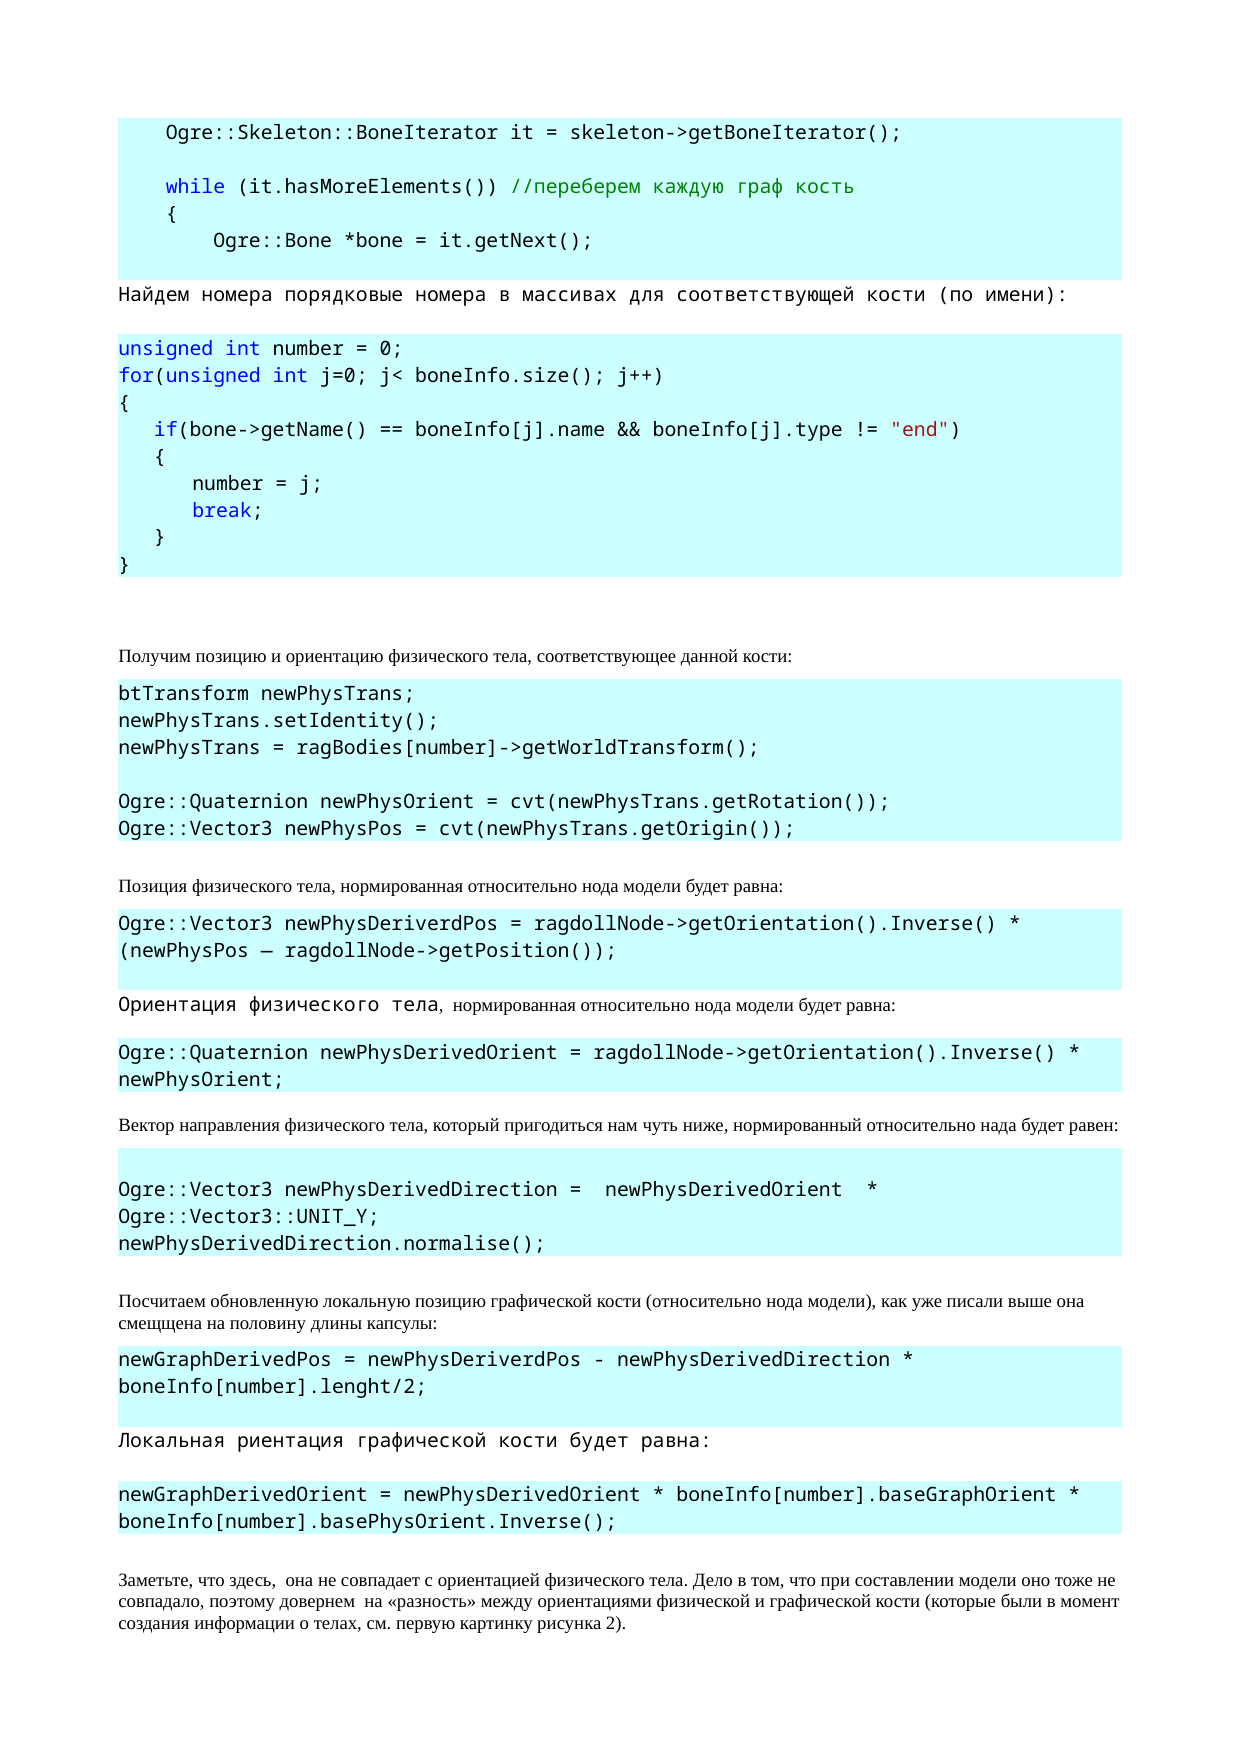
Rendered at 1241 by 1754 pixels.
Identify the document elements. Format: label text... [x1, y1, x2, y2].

text newGraphDerivedOrient = newPhysDerivedOrient * boneInfo[number].baseGraphOrient * boneInfo[number].basePhysOrient.Inverse(); [118, 1481, 1122, 1534]
text { [118, 199, 1122, 226]
text unsigned int number = 0; [118, 334, 1122, 361]
text Ogre::Quaternion newPhysDerivedOrient = ragdollNode->getOrientation().Inverse() * newPhysOrient; [118, 1038, 1122, 1092]
text newPhysTrans = ragBodies[number]->getWorldTransform(); [118, 733, 1122, 760]
text } [118, 523, 1122, 550]
text Ogre::Bone *bone = it.getNext(); [118, 226, 1122, 253]
text btTransform newPhysTrans; [118, 679, 1122, 706]
text { [118, 388, 1122, 415]
text break; [118, 496, 1122, 523]
text Найдем номера порядковые номера в массивах для соответствующей кости (по имени): [118, 280, 1122, 307]
text Позиция физического тела, нормированная относительно нода модели будет равна: [118, 875, 1122, 896]
text newGraphDerivedPos = newPhysDeriverdPos - newPhysDerivedDirection * boneInfo[number].lenght/2; [118, 1346, 1122, 1399]
text Ориентация физического тела, нормированная относительно нода модели будет равна: [118, 990, 1122, 1017]
text number = j; [118, 469, 1122, 496]
text newPhysDerivedDirection.normalise(); [118, 1229, 1122, 1256]
text Ogre::Vector3 newPhysPos = cvt(newPhysTrans.getOrigin()); [118, 814, 1122, 841]
text Ogre::Vector3 newPhysDeriverdPos = ragdollNode->getOrientation().Inverse() * (newPhysPos — ragdollNode->getPosition()); [118, 909, 1122, 963]
text Получим позицию и ориентацию физического тела, соответствующее данной кости: [118, 645, 1122, 666]
text Ogre::Vector3 newPhysDerivedDirection = newPhysDerivedOrient * Ogre::Vector3::UNIT_Y; [118, 1175, 1122, 1229]
text Ogre::Quaternion newPhysOrient = cvt(newPhysTrans.getRotation()); [118, 787, 1122, 814]
text for(unsigned int j=0; j< boneInfo.size(); j++) [118, 361, 1122, 388]
text Вектор направления физического тела, который пригодиться нам чуть ниже, нормированный относительно нада будет равен: [118, 1114, 1122, 1136]
text Локальная риентация графической кости будет равна: [118, 1427, 1122, 1453]
text } [118, 550, 1122, 577]
text { [118, 442, 1122, 469]
text if(bone->getName() == boneInfo[j].name && boneInfo[j].type != "end") [118, 415, 1122, 442]
text Посчитаем обновленную локальную позицию графической кости (относительно нода модели), как уже писали выше она смещщена на половину длины капсулы: [118, 1290, 1122, 1333]
text Заметьте, что здесь, она не совпадает с ориентацией физического тела. Дело в том, что при составлении модели оно тоже не совпадало, поэтому довернем на «разность» между ориентациями физической и графической кости (которые были в момент создания информации о телах, см. первую картинку рисунка 2). [118, 1568, 1122, 1633]
text while (it.hasMoreElements()) //переберем каждую граф кость [118, 172, 1122, 199]
text Ogre::Skeleton::BoneIterator it = skeleton->getBoneIterator(); [118, 118, 1122, 145]
text newPhysTrans.setIdentity(); [118, 706, 1122, 733]
